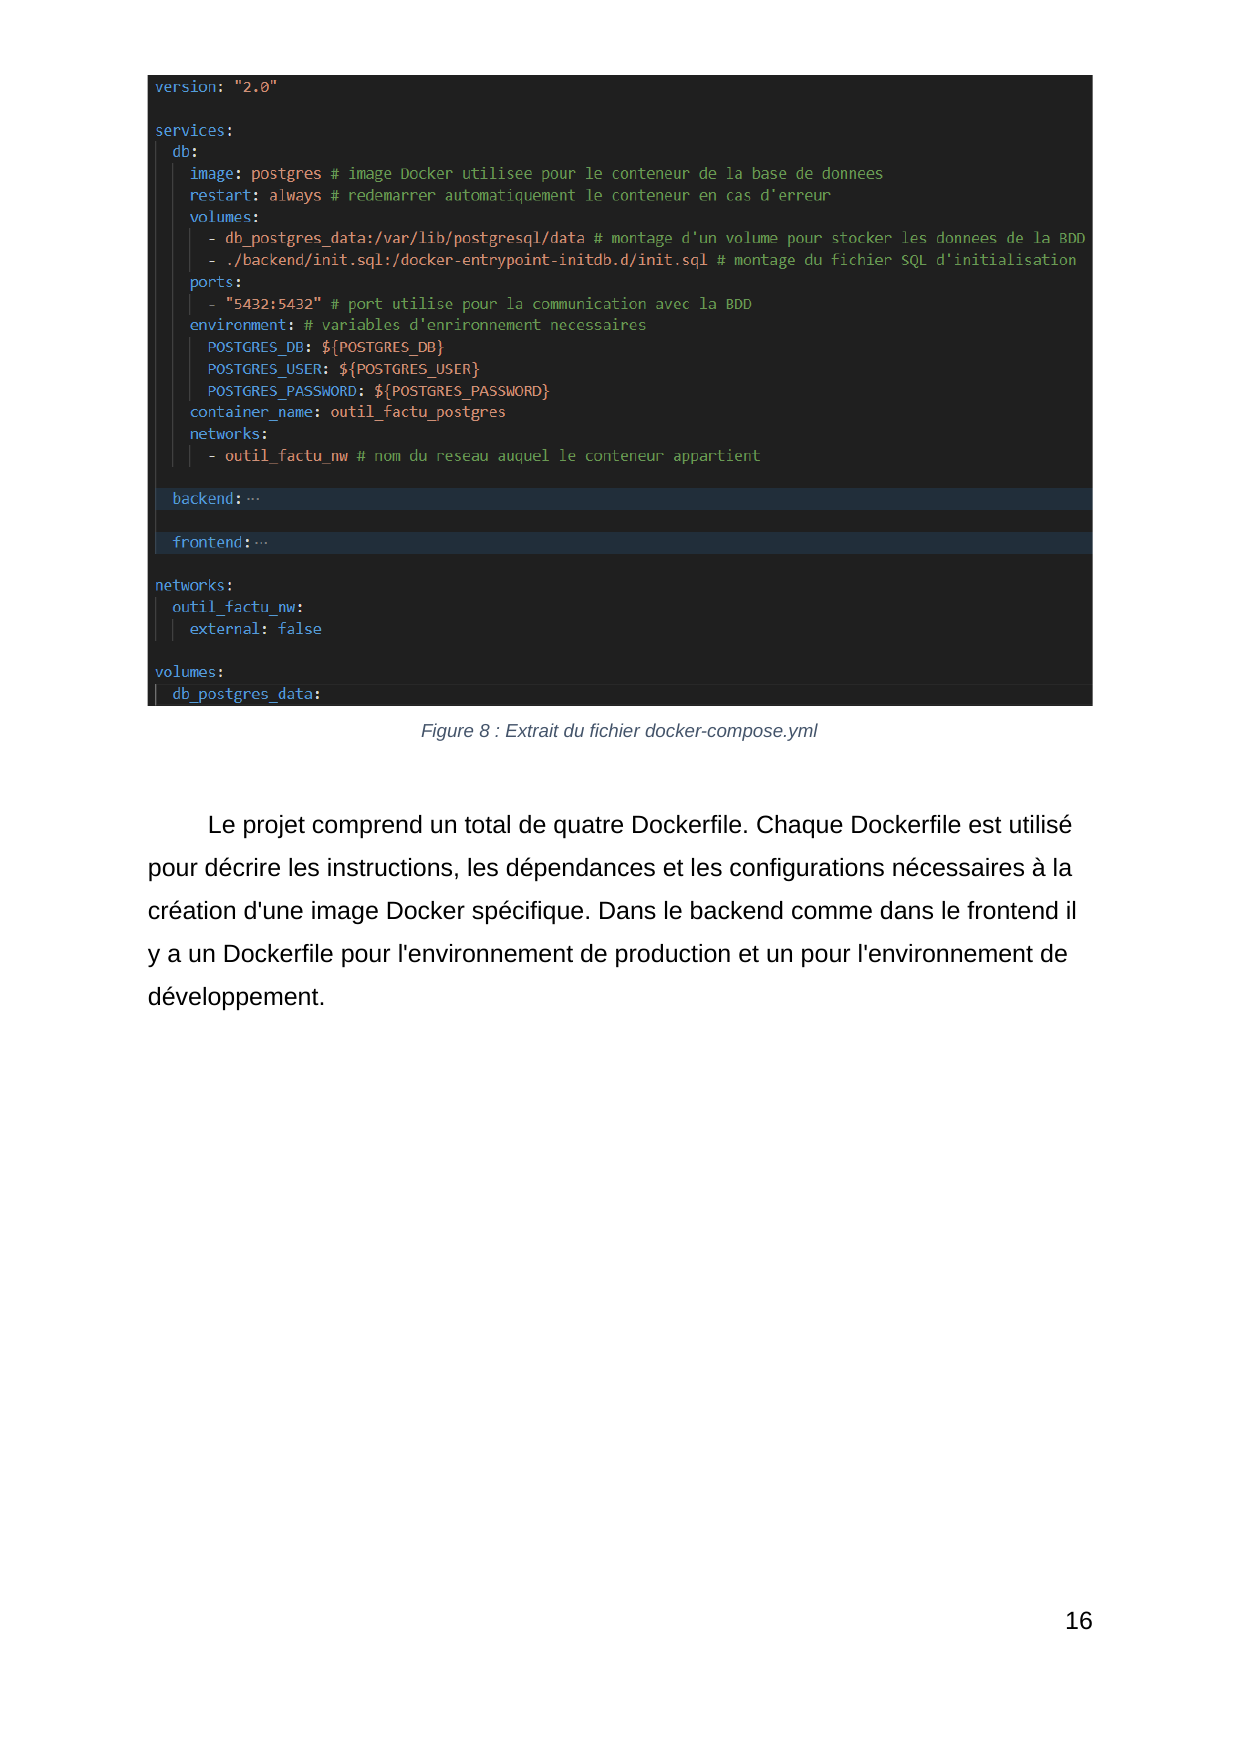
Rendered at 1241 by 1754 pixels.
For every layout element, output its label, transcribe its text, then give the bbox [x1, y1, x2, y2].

text Figure 8 : Extrait du fichier docker-compose.yml [148, 720, 1093, 741]
text Le projet comprend un total de quatre Dockerfile. Chaque Dockerfile est utilisé pour décrire les instructions, les dépendances et les configurations nécessaires à la création d'une image Docker spécifique. Dans le backend comme dans le frontend il y a un Dockerfile pour l'environnement de production et un pour l'environnement de développement. [148, 809, 1093, 1011]
